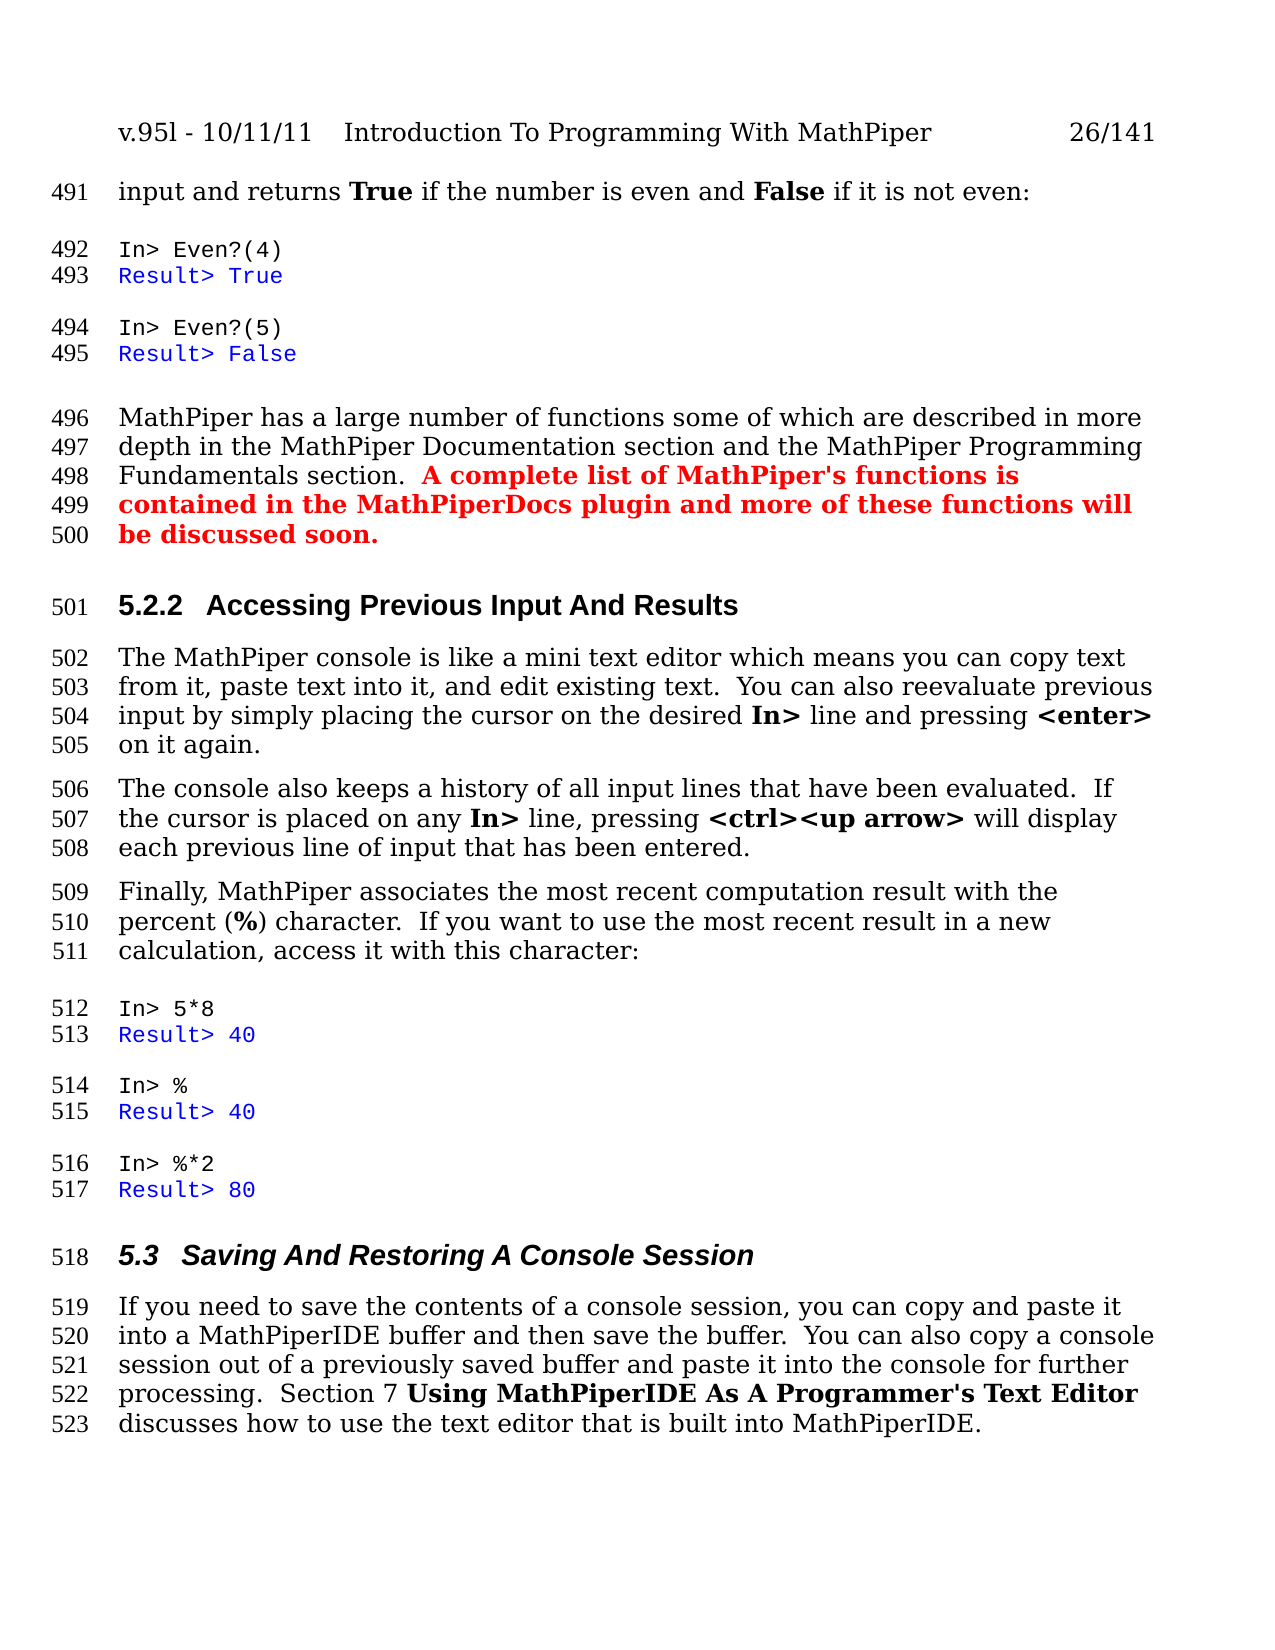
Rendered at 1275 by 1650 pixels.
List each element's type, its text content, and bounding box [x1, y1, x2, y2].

text In> % [118, 1075, 1157, 1101]
text In> 5*8 [118, 997, 1157, 1023]
text The console also keeps a history of all input lines that have been evaluated. If the cursor is placed on any In> line, pressing <ctrl><up arrow> will display each previous line of input that has been entered. [118, 774, 1157, 862]
text In> Even?(5) [118, 316, 1157, 342]
text Result> 80 [118, 1178, 1157, 1204]
text Result> 40 [118, 1101, 1157, 1127]
text The MathPiper console is like a mini text editor which means you can copy text from it, paste text into it, and edit existing text. You can also reevaluate previous input by simply placing the cursor on the desired In> line and pressing <enter> on it again. [118, 643, 1157, 759]
text Result> True [118, 264, 1157, 290]
text In> %*2 [118, 1153, 1157, 1178]
text In> Even?(4) [118, 238, 1157, 264]
text Result> 40 [118, 1023, 1157, 1049]
text If you need to save the contents of a console session, you can copy and paste it into a MathPiperIDE buffer and then save the buffer. You can also copy a console session out of a previously saved buffer and paste it into the console for further processing. Section 7 Using MathPiperIDE As A Programmer's Text Editor discusses how to use the text editor that is built into MathPiperIDE. [118, 1292, 1157, 1438]
text input and returns True if the number is even and False if it is not even: [118, 177, 1157, 206]
text Finally, MathPiper associates the most recent computation result with the percent (%) character. If you want to use the most recent result in a new calculation, access it with this character: [118, 877, 1157, 965]
text Result> False [118, 342, 1157, 368]
subtitle Saving And Restoring A Console Session [118, 1237, 1157, 1271]
text MathPiper has a large number of functions some of which are described in more depth in the MathPiper Documentation section and the MathPiper Programming Fundamentals section. A complete list of MathPiper's functions is contained in the MathPiperDocs plugin and more of these functions will be discussed soon. [118, 403, 1157, 549]
subtitle Accessing Previous Input And Results [118, 588, 1157, 622]
